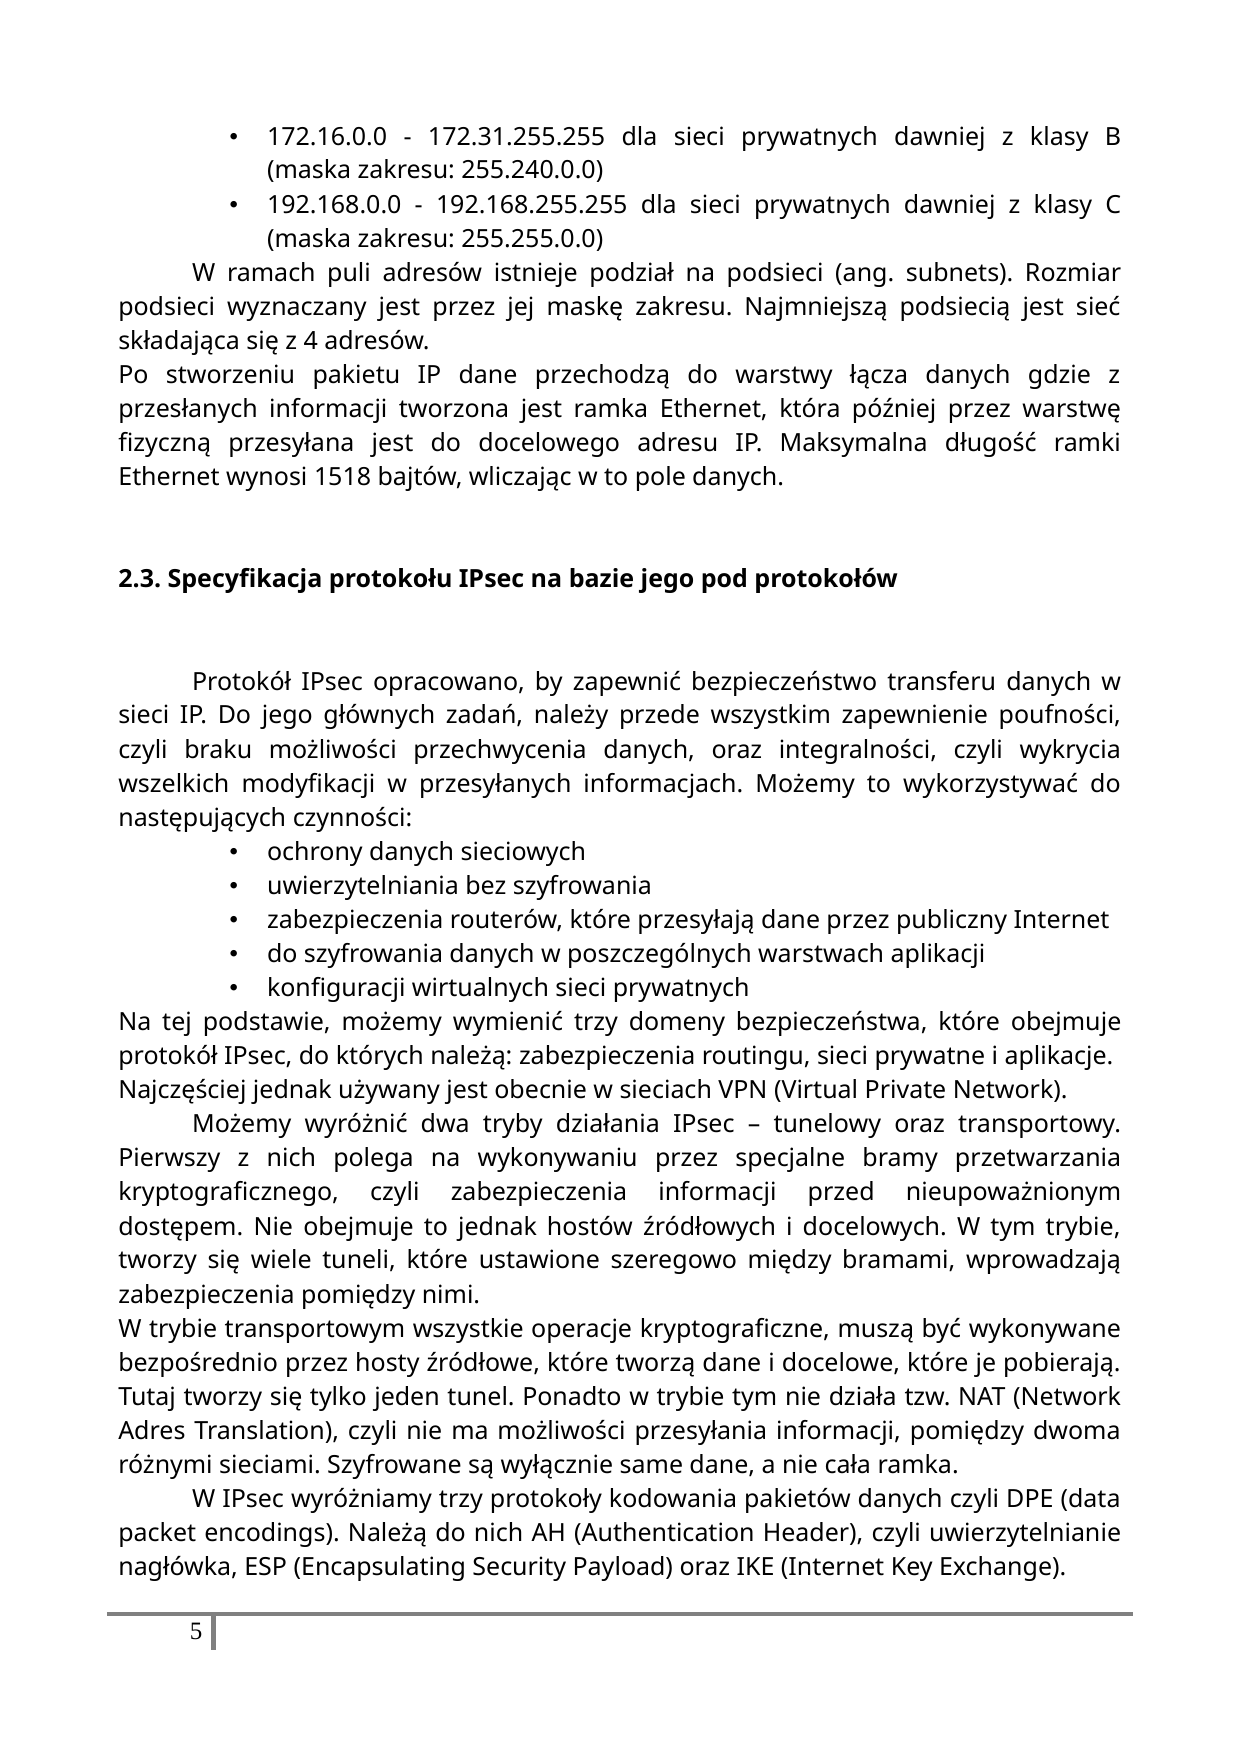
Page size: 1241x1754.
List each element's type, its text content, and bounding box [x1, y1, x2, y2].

text Po stworzeniu pakietu IP dane przechodzą do warstwy łącza danych gdzie z przesłanych informacji tworzona jest ramka Ethernet, która później przez warstwę fizyczną przesyłana jest do docelowego adresu IP. Maksymalna długość ramki Ethernet wynosi 1518 bajtów, wliczając w to pole danych. [118, 357, 1122, 493]
list uwierzytelniania bez szyfrowania [229, 867, 1122, 902]
list 192.168.0.0 - 192.168.255.255 dla sieci prywatnych dawniej z klasy C (maska zakresu: 255.255.0.0) [229, 186, 1122, 254]
list ochrony danych sieciowych [229, 833, 1122, 867]
text W IPsec wyróżniamy trzy protokoły kodowania pakietów danych czyli DPE (data packet encodings). Należą do nich AH (Authentication Header), czyli uwierzytelnianie nagłówka, ESP (Encapsulating Security Payload) oraz IKE (Internet Key Exchange). [118, 1481, 1122, 1583]
text Protokół IPsec opracowano, by zapewnić bezpieczeństwo transferu danych w sieci IP. Do jego głównych zadań, należy przede wszystkim zapewnienie poufności, czyli braku możliwości przechwycenia danych, oraz integralności, czyli wykrycia wszelkich modyfikacji w przesyłanych informacjach. Możemy to wykorzystywać do następujących czynności: [118, 663, 1122, 833]
text 2.3. Specyfikacja protokołu IPsec na bazie jego pod protokołów [118, 561, 1122, 595]
text W ramach puli adresów istnieje podział na podsieci (ang. subnets). Rozmiar podsieci wyznaczany jest przez jej maskę zakresu. Najmniejszą podsiecią jest sieć składająca się z 4 adresów. [118, 254, 1122, 357]
text Na tej podstawie, możemy wymienić trzy domeny bezpieczeństwa, które obejmuje protokół IPsec, do których należą: zabezpieczenia routingu, sieci prywatne i aplikacje. [118, 1004, 1122, 1072]
text Możemy wyróżnić dwa tryby działania IPsec – tunelowy oraz transportowy. Pierwszy z nich polega na wykonywaniu przez specjalne bramy przetwarzania kryptograficznego, czyli zabezpieczenia informacji przed nieupoważnionym dostępem. Nie obejmuje to jednak hostów źródłowych i docelowych. W tym trybie, tworzy się wiele tuneli, które ustawione szeregowo między bramami, wprowadzają zabezpieczenia pomiędzy nimi. [118, 1106, 1122, 1310]
text W trybie transportowym wszystkie operacje kryptograficzne, muszą być wykonywane bezpośrednio przez hosty źródłowe, które tworzą dane i docelowe, które je pobierają. Tutaj tworzy się tylko jeden tunel. Ponadto w trybie tym nie działa tzw. NAT (Network Adres Translation), czyli nie ma możliwości przesyłania informacji, pomiędzy dwoma różnymi sieciami. Szyfrowane są wyłącznie same dane, a nie cała ramka. [118, 1310, 1122, 1481]
list konfiguracji wirtualnych sieci prywatnych [229, 970, 1122, 1004]
list 172.16.0.0 - 172.31.255.255 dla sieci prywatnych dawniej z klasy B (maska zakresu: 255.240.0.0) [229, 118, 1122, 186]
text Najczęściej jednak używany jest obecnie w sieciach VPN (Virtual Private Network). [118, 1072, 1122, 1106]
list zabezpieczenia routerów, które przesyłają dane przez publiczny Internet [229, 902, 1122, 936]
list do szyfrowania danych w poszczególnych warstwach aplikacji [229, 936, 1122, 970]
